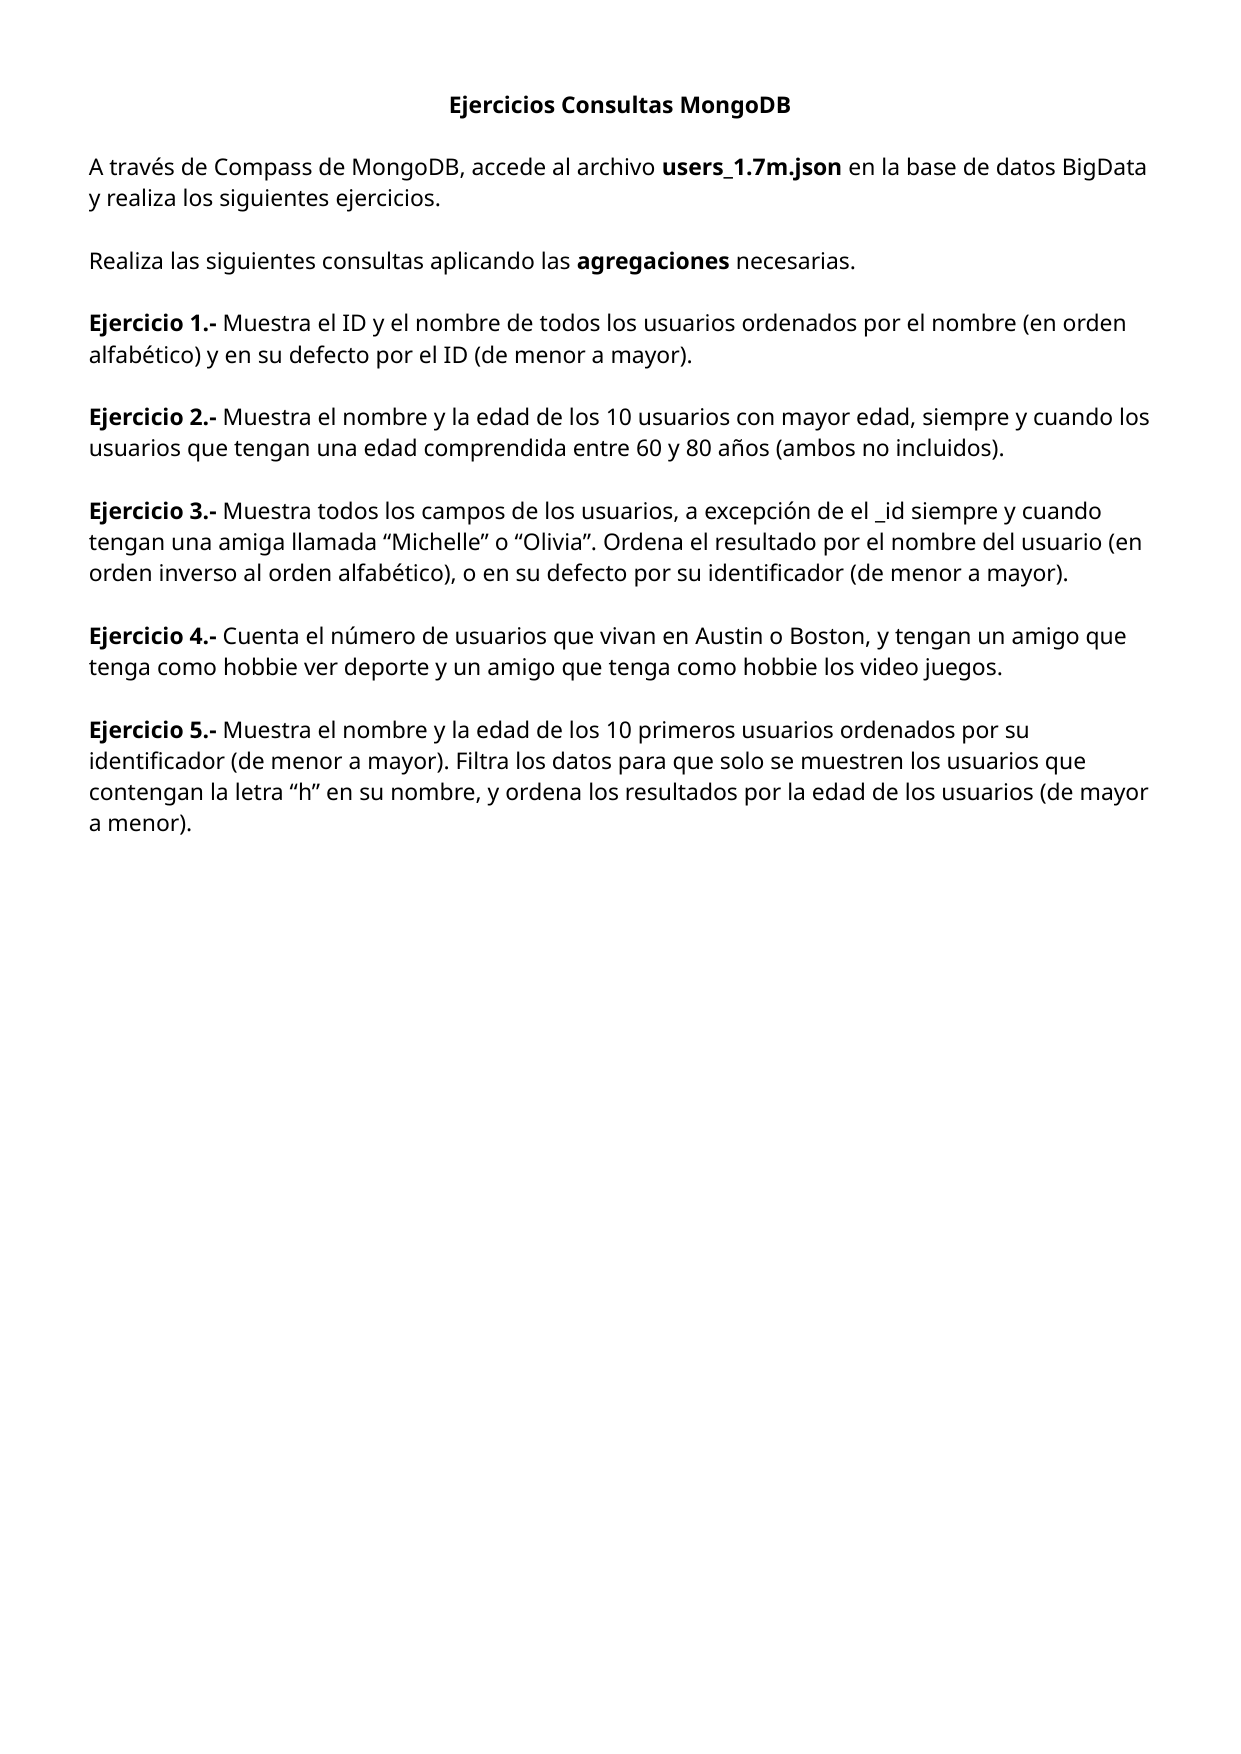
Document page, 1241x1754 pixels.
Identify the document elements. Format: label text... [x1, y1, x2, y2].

text Ejercicio 1.- Muestra el ID y el nombre de todos los usuarios ordenados por el nombre (en orden alfabético) y en su defecto por el ID (de menor a mayor). [88, 307, 1152, 370]
text Realiza las siguientes consultas aplicando las agregaciones necesarias. [88, 245, 1152, 276]
text Ejercicio 3.- Muestra todos los campos de los usuarios, a excepción de el _id siempre y cuando tengan una amiga llamada “Michelle” o “Olivia”. Ordena el resultado por el nombre del usuario (en orden inverso al orden alfabético), o en su defecto por su identificador (de menor a mayor). [88, 495, 1152, 588]
text Ejercicio 5.- Muestra el nombre y la edad de los 10 primeros usuarios ordenados por su identificador (de menor a mayor). Filtra los datos para que solo se muestren los usuarios que contengan la letra “h” en su nombre, y ordena los resultados por la edad de los usuarios (de mayor a menor). [88, 713, 1152, 838]
text Ejercicios Consultas MongoDB [88, 88, 1152, 120]
text Ejercicio 2.- Muestra el nombre y la edad de los 10 usuarios con mayor edad, siempre y cuando los usuarios que tengan una edad comprendida entre 60 y 80 años (ambos no incluidos). [88, 401, 1152, 463]
text A través de Compass de MongoDB, accede al archivo users_1.7m.json en la base de datos BigData y realiza los siguientes ejercicios. [88, 151, 1152, 213]
text Ejercicio 4.- Cuenta el número de usuarios que vivan en Austin o Boston, y tengan un amigo que tenga como hobbie ver deporte y un amigo que tenga como hobbie los video juegos. [88, 620, 1152, 682]
